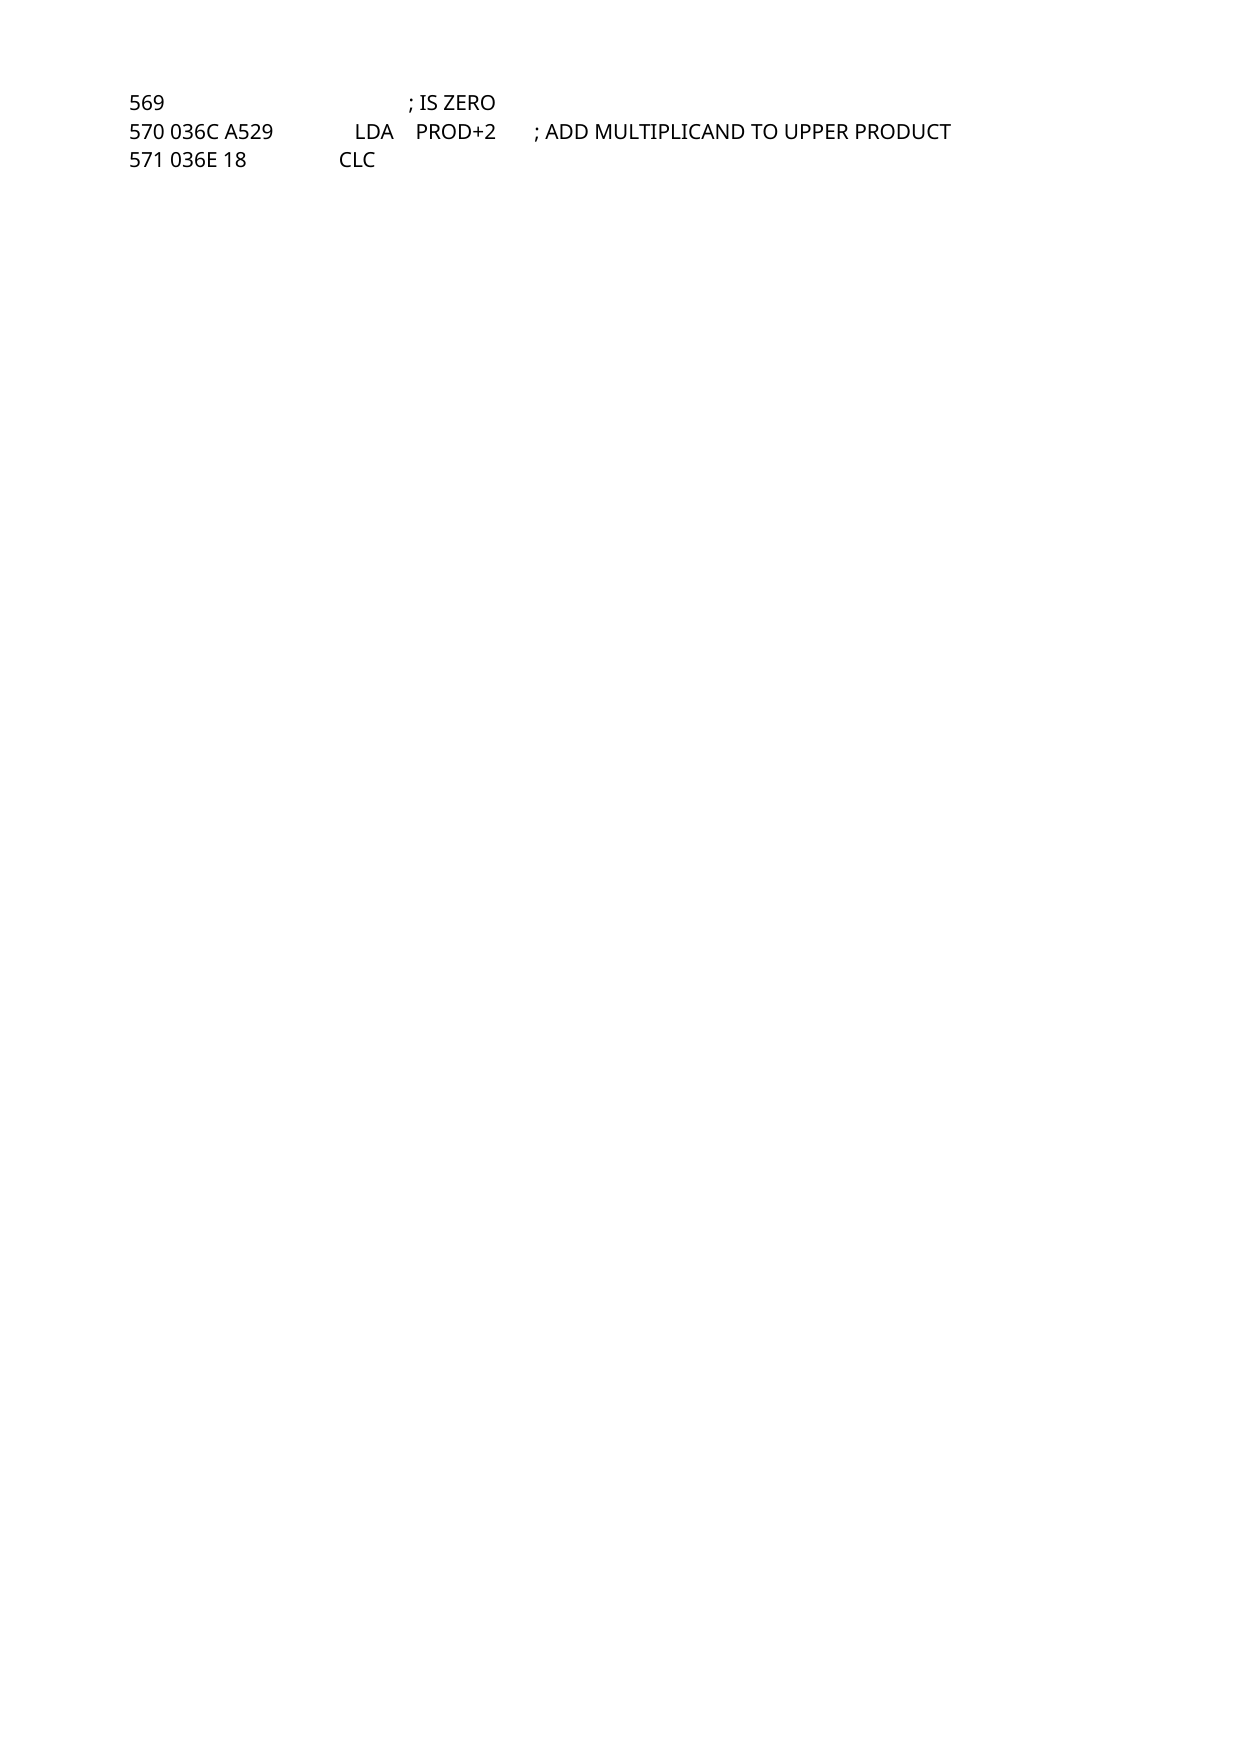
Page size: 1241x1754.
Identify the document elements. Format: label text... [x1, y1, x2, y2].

text 569 ; IS ZERO [118, 88, 1152, 117]
text 570 036C A529 LDA PROD+2 ; ADD MULTIPLICAND TO UPPER PRODUCT [118, 117, 1152, 145]
text 571 036E 18 CLC [118, 145, 1152, 174]
